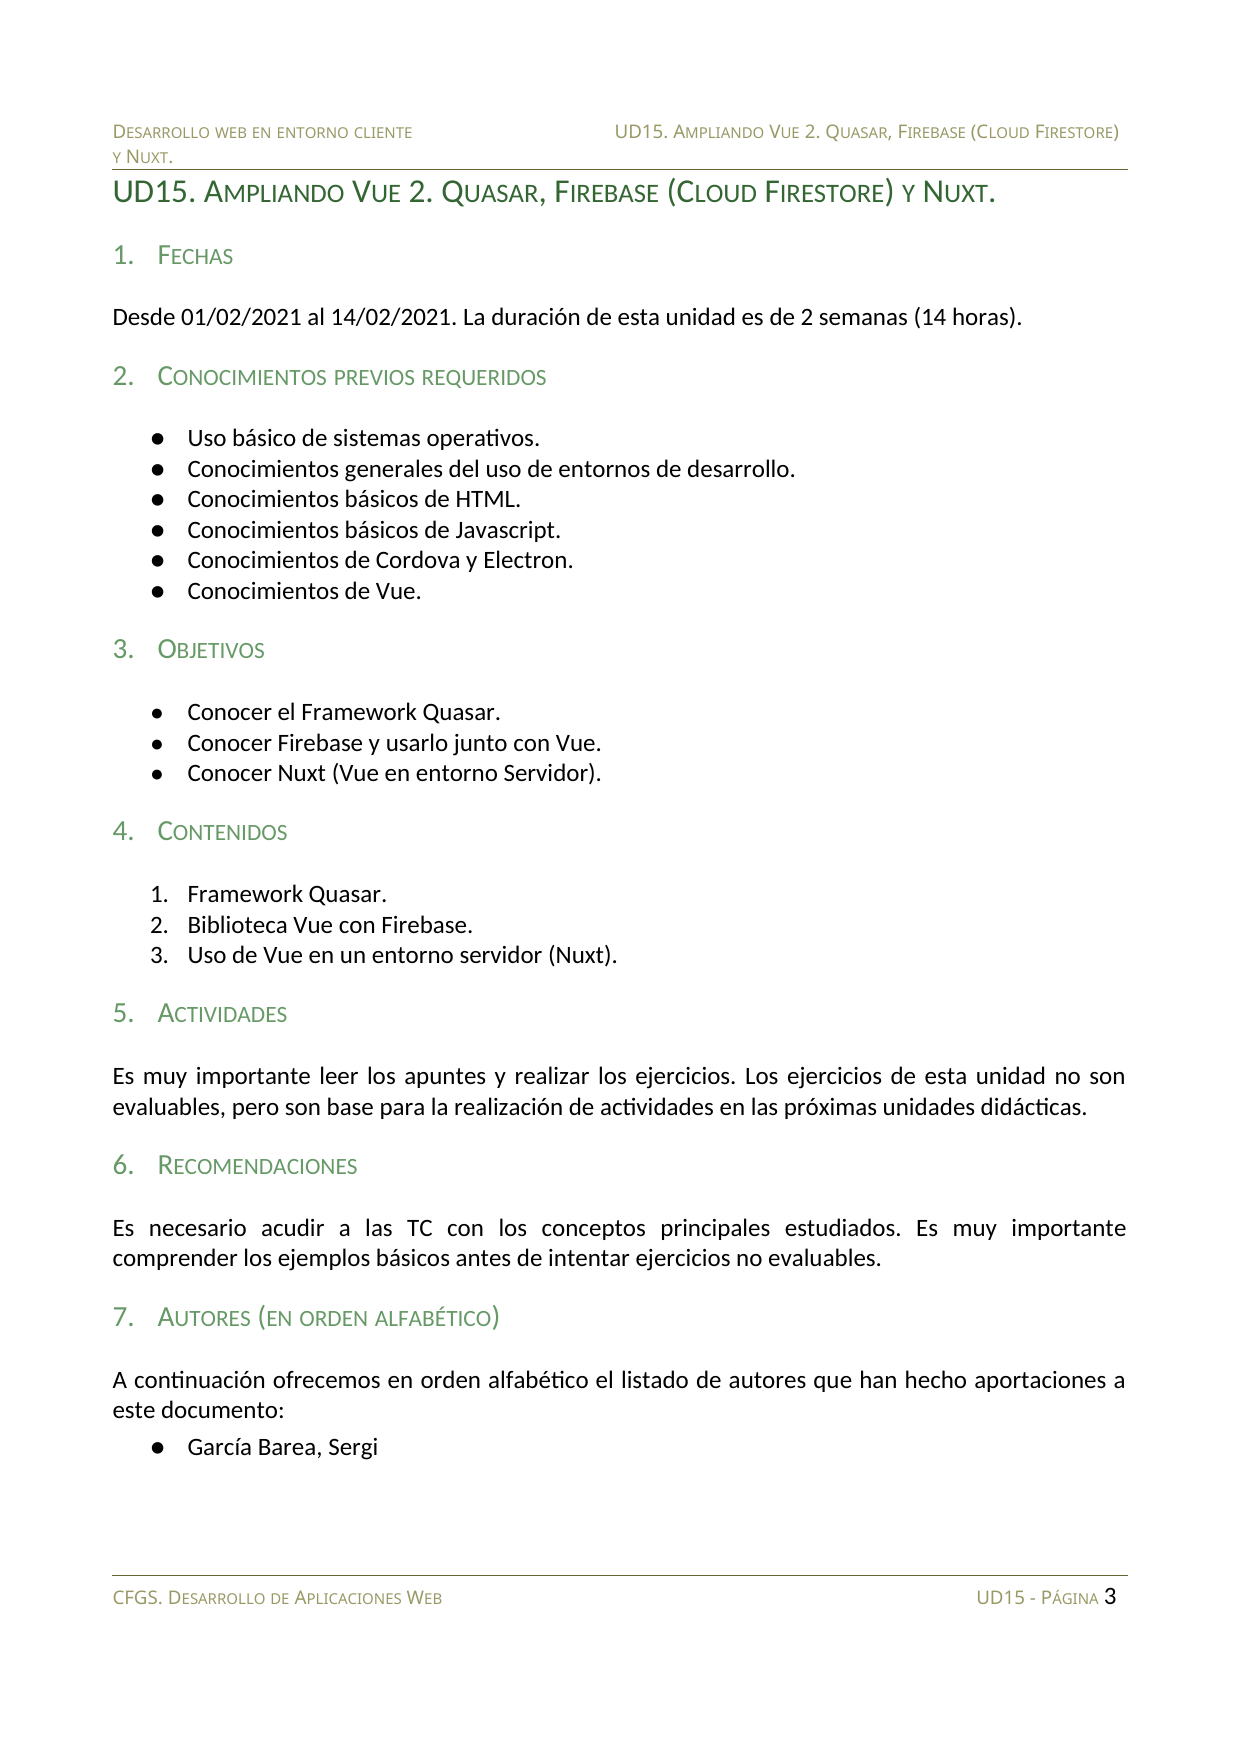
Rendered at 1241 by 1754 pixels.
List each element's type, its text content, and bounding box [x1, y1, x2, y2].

text Es muy importante leer los apuntes y realizar los ejercicios. Los ejercicios de esta unidad no son evaluables, pero son base para la realización de actividades en las próximas unidades didácticas. [112, 1060, 1128, 1121]
list Framework Quasar. [150, 878, 1128, 909]
list Conocer Nuxt (Vue en entorno Servidor). [150, 757, 1128, 788]
list Biblioteca Vue con Firebase. [150, 909, 1128, 939]
subtitle Fechas [112, 236, 1128, 271]
list García Barea, Sergi [150, 1431, 1128, 1462]
subtitle Conocimientos previos requeridos [112, 357, 1128, 392]
subtitle Contenidos [112, 812, 1128, 848]
list Conocimientos básicos de Javascript. [150, 514, 1128, 544]
text Es necesario acudir a las TC con los conceptos principales estudiados. Es muy importante comprender los ejemplos básicos antes de intentar ejercicios no evaluables. [112, 1212, 1128, 1273]
subtitle Objetivos [112, 630, 1128, 666]
list Conocimientos de Cordova y Electron. [150, 544, 1128, 575]
list Conocimientos de Vue. [150, 575, 1128, 606]
subtitle Autores (en orden alfabético) [112, 1298, 1128, 1334]
text UD15. Ampliando Vue 2. Quasar, Firebase (Cloud Firestore) y Nuxt. [112, 170, 1128, 211]
list Conocer Firebase y usarlo junto con Vue. [150, 727, 1128, 757]
text Desde 01/02/2021 al 14/02/2021. La duración de esta unidad es de 2 semanas (14 horas). [112, 301, 1128, 332]
subtitle Actividades [112, 994, 1128, 1030]
subtitle Recomendaciones [112, 1146, 1128, 1182]
list Conocimientos generales del uso de entornos de desarrollo. [150, 453, 1128, 483]
list Uso de Vue en un entorno servidor (Nuxt). [150, 939, 1128, 970]
list Uso básico de sistemas operativos. [150, 422, 1128, 453]
list Conocer el Framework Quasar. [150, 696, 1128, 727]
text A continuación ofrecemos en orden alfabético el listado de autores que han hecho aportaciones a este documento: [112, 1364, 1128, 1425]
list Conocimientos básicos de HTML. [150, 483, 1128, 514]
